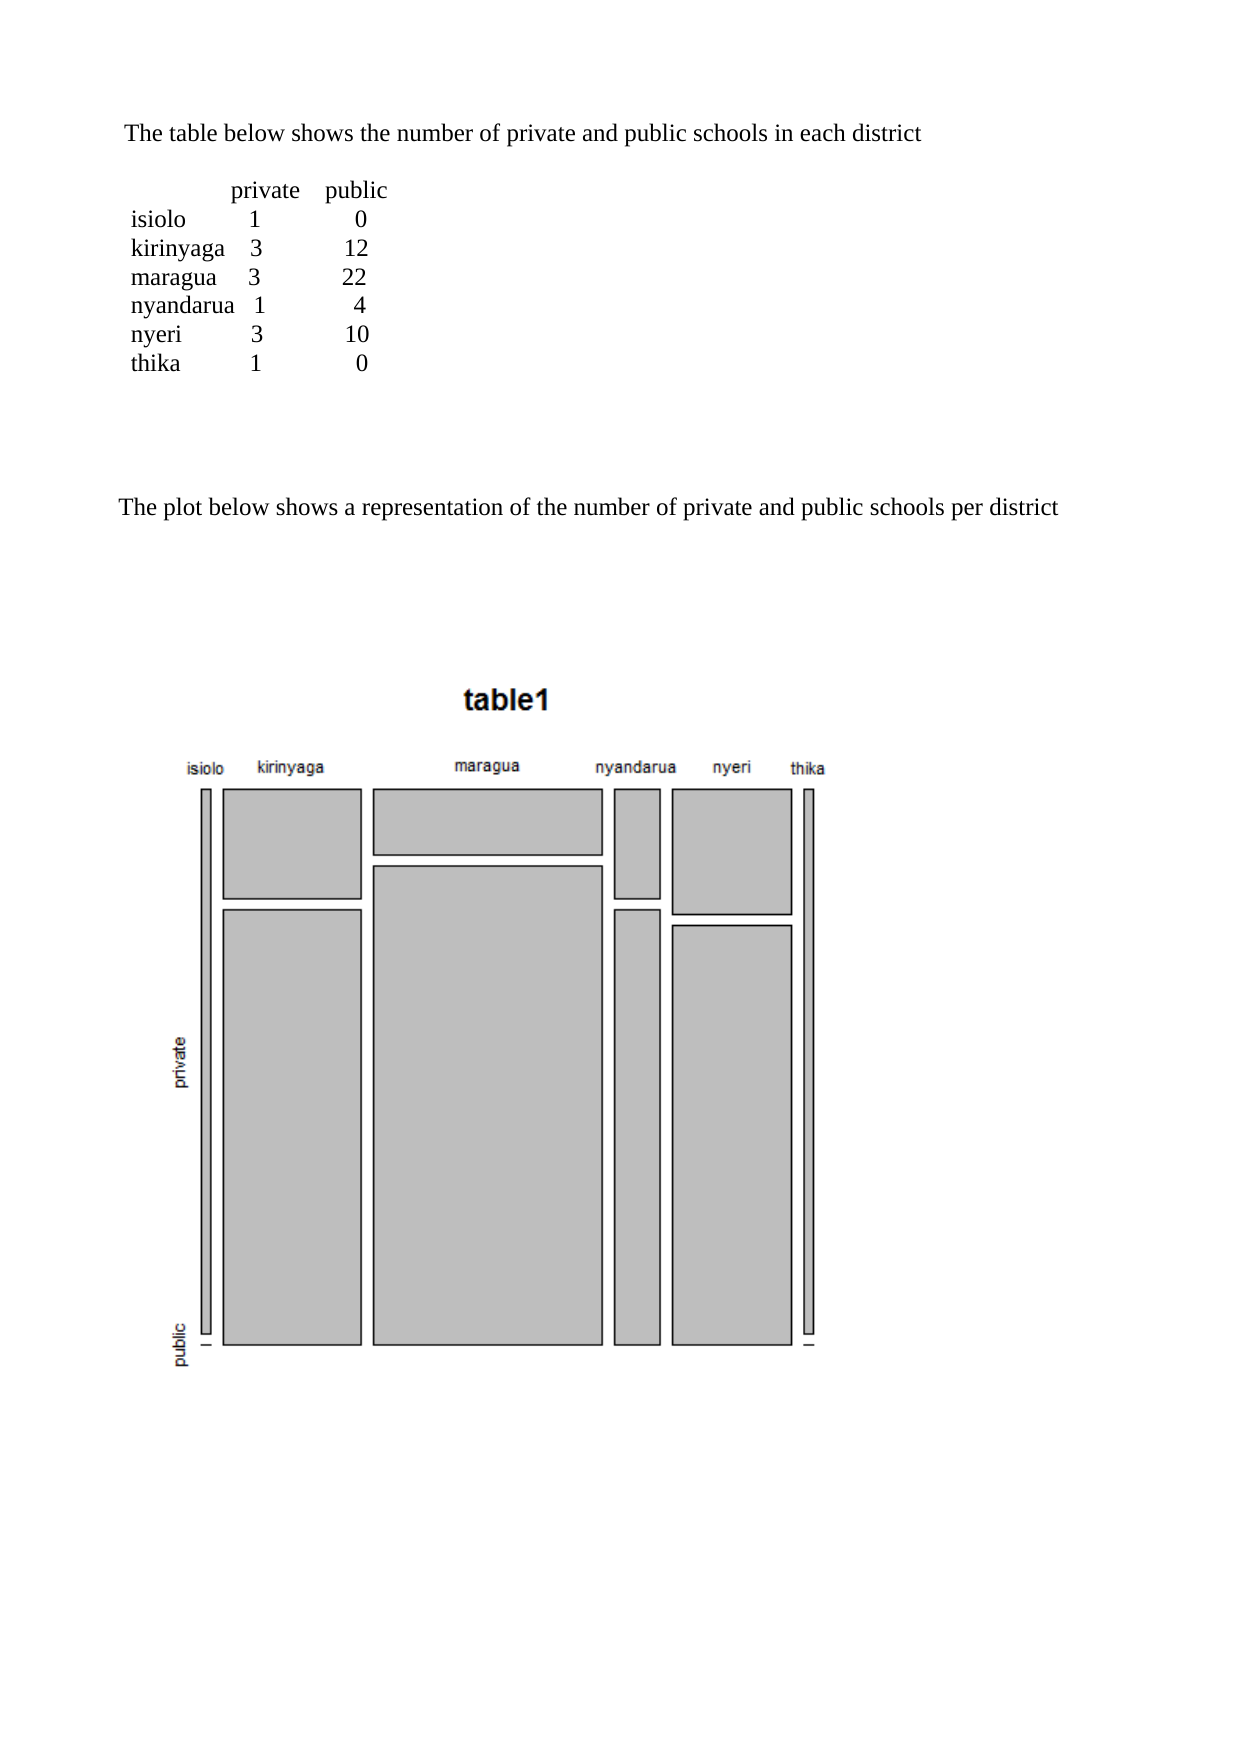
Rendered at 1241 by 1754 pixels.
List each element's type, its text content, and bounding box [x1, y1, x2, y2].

text private public [118, 176, 1122, 204]
text isiolo 1 0 [118, 204, 1122, 233]
text maragua 3 22 [118, 262, 1122, 291]
text nyandarua 1 4 [118, 291, 1122, 319]
text kirinyaga 3 12 [118, 233, 1122, 262]
text nyeri 3 10 [118, 319, 1122, 348]
text The table below shows the number of private and public schools in each district [118, 118, 1122, 147]
text The plot below shows a representation of the number of private and public schools per district [118, 492, 1122, 521]
text thika 1 0 [118, 348, 1122, 377]
picture [46, 637, 910, 1501]
